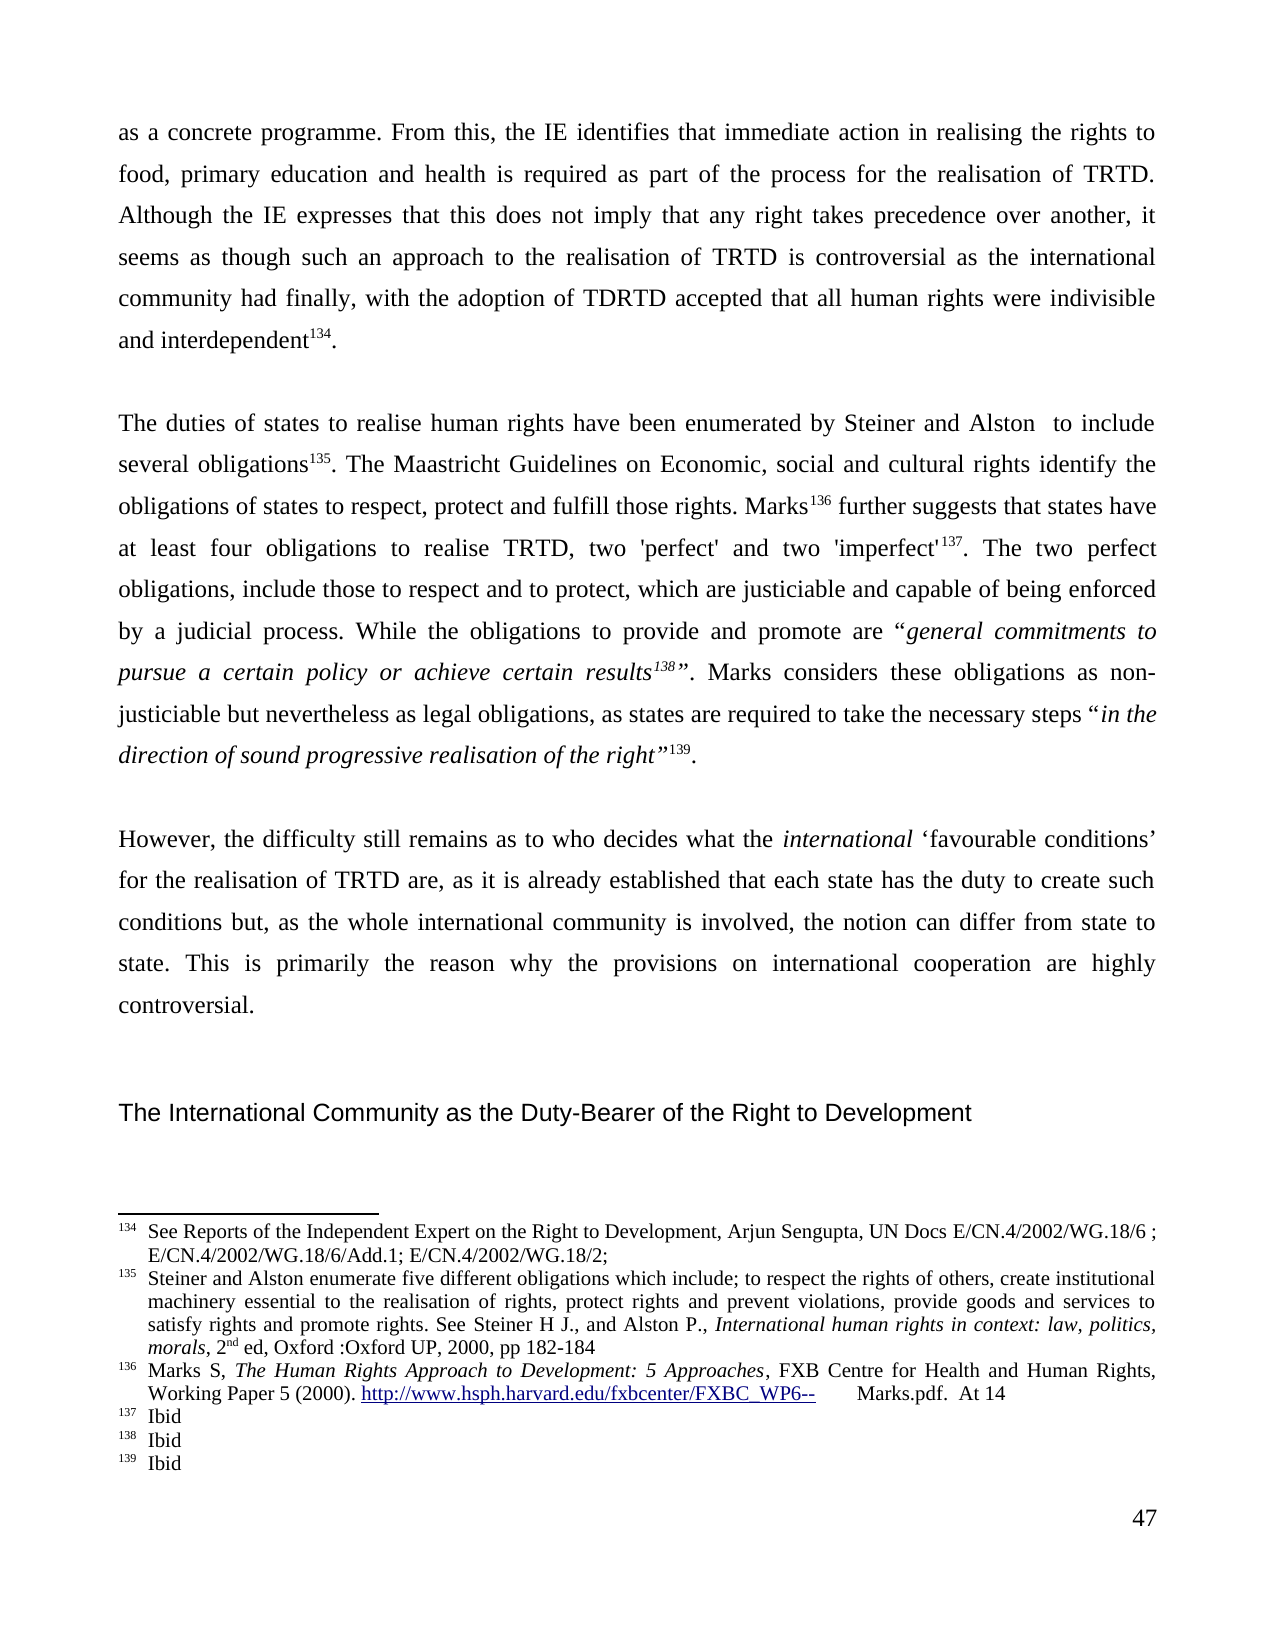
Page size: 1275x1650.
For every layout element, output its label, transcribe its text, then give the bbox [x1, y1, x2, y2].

text Ibid [118, 1452, 1157, 1475]
text as a concrete programme. From this, the IE identifies that immediate action in realising the rights to food, primary education and health is required as part of the process for the realisation of TRTD. Although the IE expresses that this does not imply that any right takes precedence over another, it seems as though such an approach to the realisation of TRTD is controversial as the international community had finally, with the adoption of TDRTD accepted that all human rights were indivisible and interdependent. [118, 118, 1157, 354]
text Ibid [118, 1405, 1157, 1428]
text See Reports of the Independent Expert on the Right to Development, Arjun Sengupta, UN Docs E/CN.4/2002/WG.18/6 ; E/CN.4/2002/WG.18/6/Add.1; E/CN.4/2002/WG.18/2; [118, 1220, 1157, 1267]
text Steiner and Alston enumerate five different obligations which include; to respect the rights of others, create institutional machinery essential to the realisation of rights, protect rights and prevent violations, provide goods and services to satisfy rights and promote rights. See Steiner H J., and Alston P., International human rights in context: law, politics, morals, 2nd ed, Oxford :Oxford UP, 2000, pp 182-184 [118, 1267, 1157, 1359]
text However, the difficulty still remains as to who decides what the international ‘favourable conditions’ for the realisation of TRTD are, as it is already established that each state has the duty to create such conditions but, as the whole international community is involved, the notion can differ from state to state. This is primarily the reason why the provisions on international cooperation are highly controversial. [118, 825, 1157, 1019]
subtitle The International Community as the Duty-Bearer of the Right to Development [118, 1099, 1157, 1127]
text The duties of states to realise human rights have been enumerated by Steiner and Alston to include several obligations. The Maastricht Guidelines on Economic, social and cultural rights identify the obligations of states to respect, protect and fulfill those rights. Marks further suggests that states have at least four obligations to realise TRTD, two 'perfect' and two 'imperfect'. The two perfect obligations, include those to respect and to protect, which are justiciable and capable of being enforced by a judicial process. While the obligations to provide and promote are “general commitments to pursue a certain policy or achieve certain results”. Marks considers these obligations as non-justiciable but nevertheless as legal obligations, as states are required to take the necessary steps “in the direction of sound progressive realisation of the right”. [118, 409, 1157, 769]
text Marks S, The Human Rights Approach to Development: 5 Approaches, FXB Centre for Health and Human Rights, Working Paper 5 (2000). http://www.hsph.harvard.edu/fxbcenter/FXBC_WP6-- Marks.pdf. At 14 [118, 1359, 1157, 1405]
text Ibid [118, 1428, 1157, 1452]
